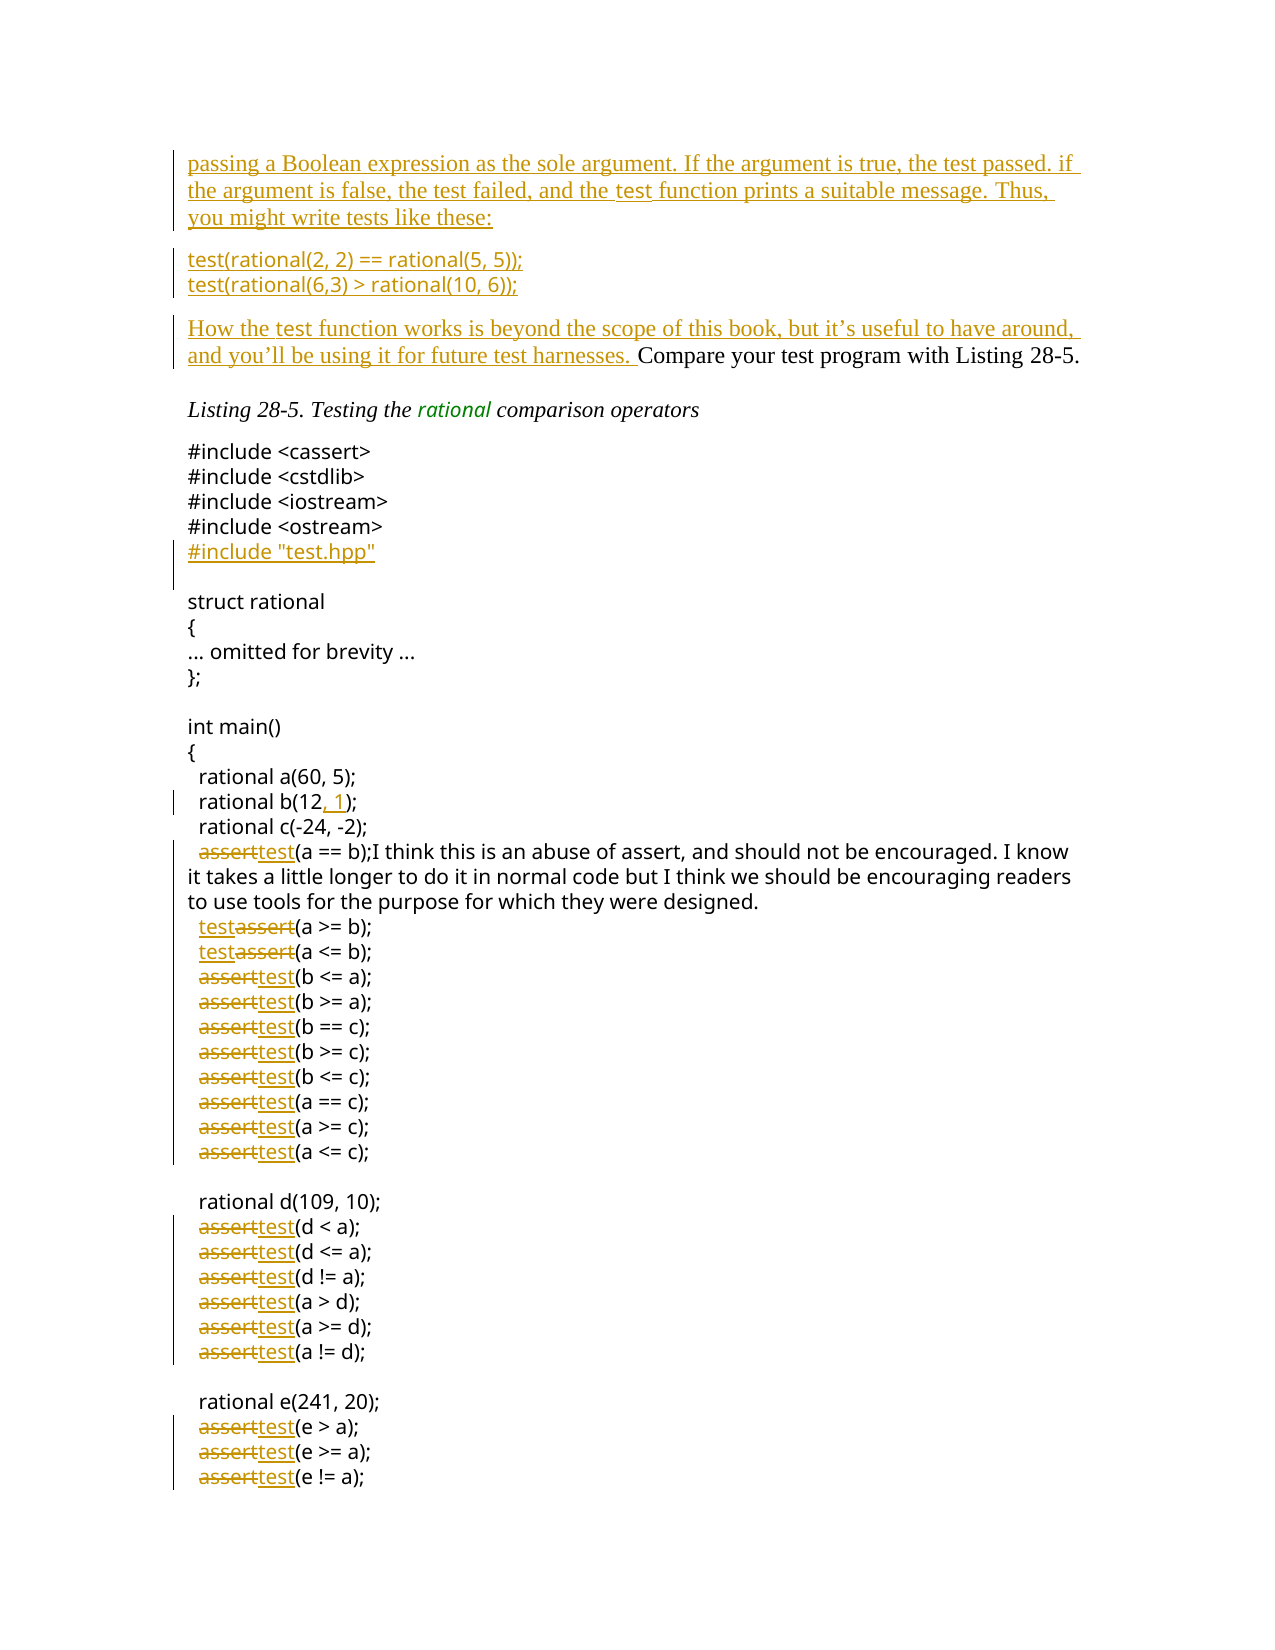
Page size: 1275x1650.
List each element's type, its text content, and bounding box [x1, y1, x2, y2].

text int main() [187, 714, 1072, 739]
text rational b(12, 1); [187, 789, 1072, 814]
text test(a >= c); [187, 1114, 1072, 1139]
text ... omitted for brevity ... [187, 639, 1072, 664]
text test(e != a); [187, 1464, 1072, 1489]
text #include "test.hpp" [187, 539, 1072, 564]
text { [187, 739, 1072, 764]
text test(d <= a); [187, 1239, 1072, 1264]
text test(b >= c); [187, 1039, 1072, 1064]
text test(d != a); [187, 1264, 1072, 1289]
text #include <iostream> [187, 489, 1072, 514]
text { [187, 614, 1072, 639]
text rational c(-24, -2); [187, 814, 1072, 839]
text test(a <= c); [187, 1139, 1072, 1164]
text test(b <= c); [187, 1064, 1072, 1089]
text passing a Boolean expression as the sole argument. If the argument is true, the test passed. if the argument is false, the test failed, and the test function prints a suitable message. Thus, you might write tests like these: [187, 150, 1087, 231]
text rational d(109, 10); [187, 1189, 1072, 1214]
text test(rational(6,3) > rational(10, 6)); [187, 273, 1072, 298]
text test(a >= b); [187, 914, 1072, 939]
text test(a <= b); [187, 939, 1072, 964]
text test(a >= d); [187, 1314, 1072, 1339]
text test(d < a); [187, 1214, 1072, 1239]
text Listing 28-5. Testing the rational comparison operators [187, 394, 1087, 423]
text test(a > d); [187, 1289, 1072, 1314]
text }; [187, 664, 1072, 689]
text test(b >= a); [187, 989, 1072, 1014]
text test(rational(2, 2) == rational(5, 5)); [187, 248, 1072, 273]
text #include <cstdlib> [187, 464, 1072, 489]
text rational e(241, 20); [187, 1389, 1072, 1414]
text test(e > a); [187, 1414, 1072, 1439]
text #include <ostream> [187, 514, 1072, 539]
text test(b == c); [187, 1014, 1072, 1039]
text test(b <= a); [187, 964, 1072, 989]
text struct rational [187, 589, 1072, 614]
text rational a(60, 5); [187, 764, 1072, 789]
text test(e >= a); [187, 1439, 1072, 1464]
text test(a != d); [187, 1339, 1072, 1364]
text How the test function works is beyond the scope of this book, but it’s useful to have around, and you’ll be using it for future test harnesses. Compare your test program with Listing 28-5. [187, 314, 1087, 369]
text test(a == b);I think this is an abuse of assert, and should not be encouraged. I know it takes a little longer to do it in normal code but I think we should be encouraging readers to use tools for the purpose for which they were designed. [187, 839, 1072, 914]
text test(a == c); [187, 1089, 1072, 1114]
text #include <cassert> [187, 439, 1072, 464]
